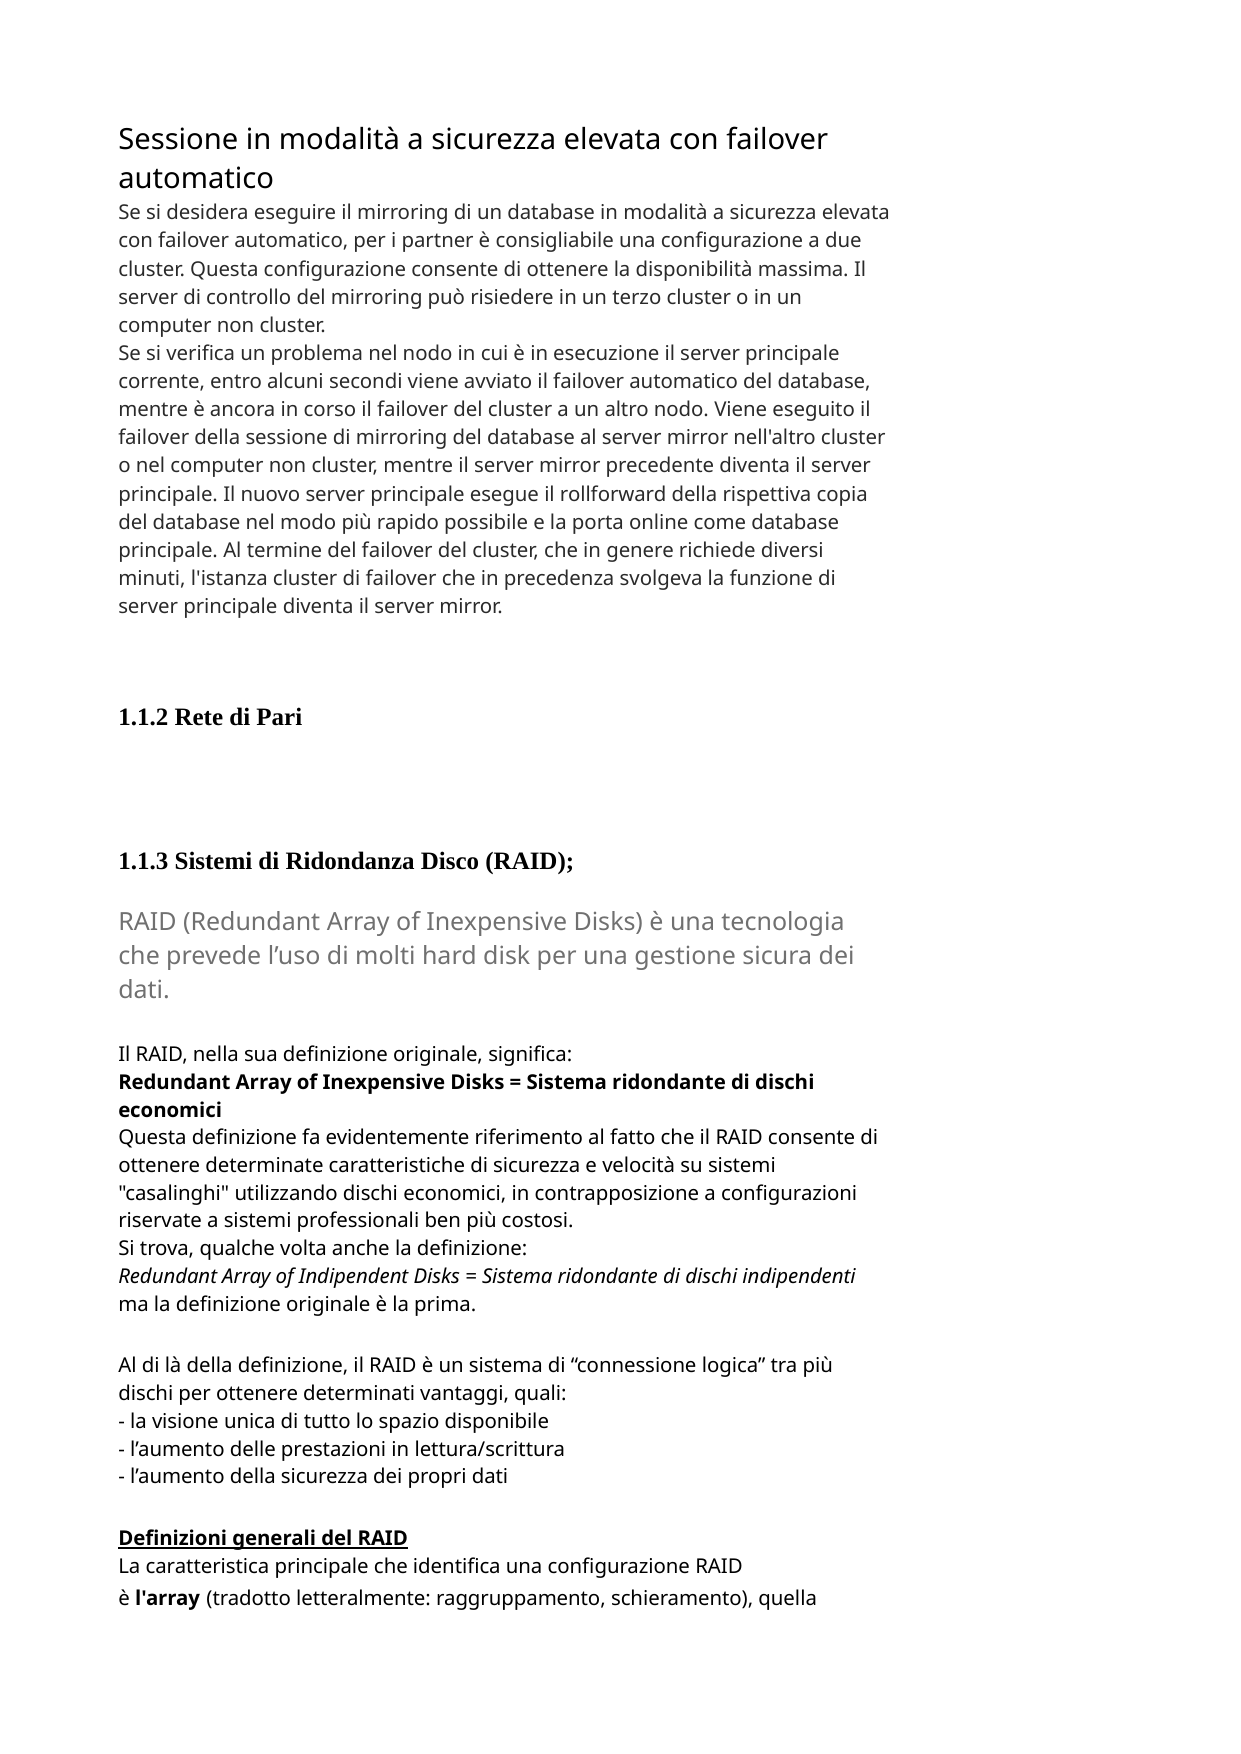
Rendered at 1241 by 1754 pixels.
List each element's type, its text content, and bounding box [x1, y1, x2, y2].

subtitle Sessione in modalità a sicurezza elevata con failover automatico [118, 118, 892, 197]
text Il RAID, nella sua definizione originale, significa: Redundant Array of Inexpensive Disks = Sistema ridondante di dischi economici Questa definizione fa evidentemente riferimento al fatto che il RAID consente di ottenere determinate caratteristiche di sicurezza e velocità su sistemi "casalinghi" utilizzando dischi economici, in contrapposizione a configurazioni riservate a sistemi professionali ben più costosi. Si trova, qualche volta anche la definizione: Redundant Array of Indipendent Disks = Sistema ridondante di dischi indipendenti ma la definizione originale è la prima. Al di là della definizione, il RAID è un sistema di “connessione logica” tra più dischi per ottenere determinati vantaggi, quali: - la visione unica di tutto lo spazio disponibile - l’aumento delle prestazioni in lettura/scrittura - l’aumento della sicurezza dei propri dati Definizioni generali del RAID La caratteristica principale che identifica una configurazione RAID è l'array (tradotto letteralmente: raggruppamento, schieramento), quella [118, 1040, 892, 1613]
text Se si verifica un problema nel nodo in cui è in esecuzione il server principale corrente, entro alcuni secondi viene avviato il failover automatico del database, mentre è ancora in corso il failover del cluster a un altro nodo. Viene eseguito il failover della sessione di mirroring del database al server mirror nell'altro cluster o nel computer non cluster, mentre il server mirror precedente diventa il server principale. Il nuovo server principale esegue il rollforward della rispettiva copia del database nel modo più rapido possibile e la porta online come database principale. Al termine del failover del cluster, che in genere richiede diversi minuti, l'istanza cluster di failover che in precedenza svolgeva la funzione di server principale diventa il server mirror. [118, 338, 892, 619]
text RAID (Redundant Array of Inexpensive Disks) è una tecnologia che prevede l’uso di molti hard disk per una gestione sicura dei dati. [118, 904, 892, 1006]
text Se si desidera eseguire il mirroring di un database in modalità a sicurezza elevata con failover automatico, per i partner è consigliabile una configurazione a due cluster. Questa configurazione consente di ottenere la disponibilità massima. Il server di controllo del mirroring può risiedere in un terzo cluster o in un computer non cluster. [118, 197, 892, 338]
text 1.1.2 Rete di Pari [118, 702, 892, 731]
text 1.1.3 Sistemi di Ridondanza Disco (RAID); [118, 846, 892, 875]
